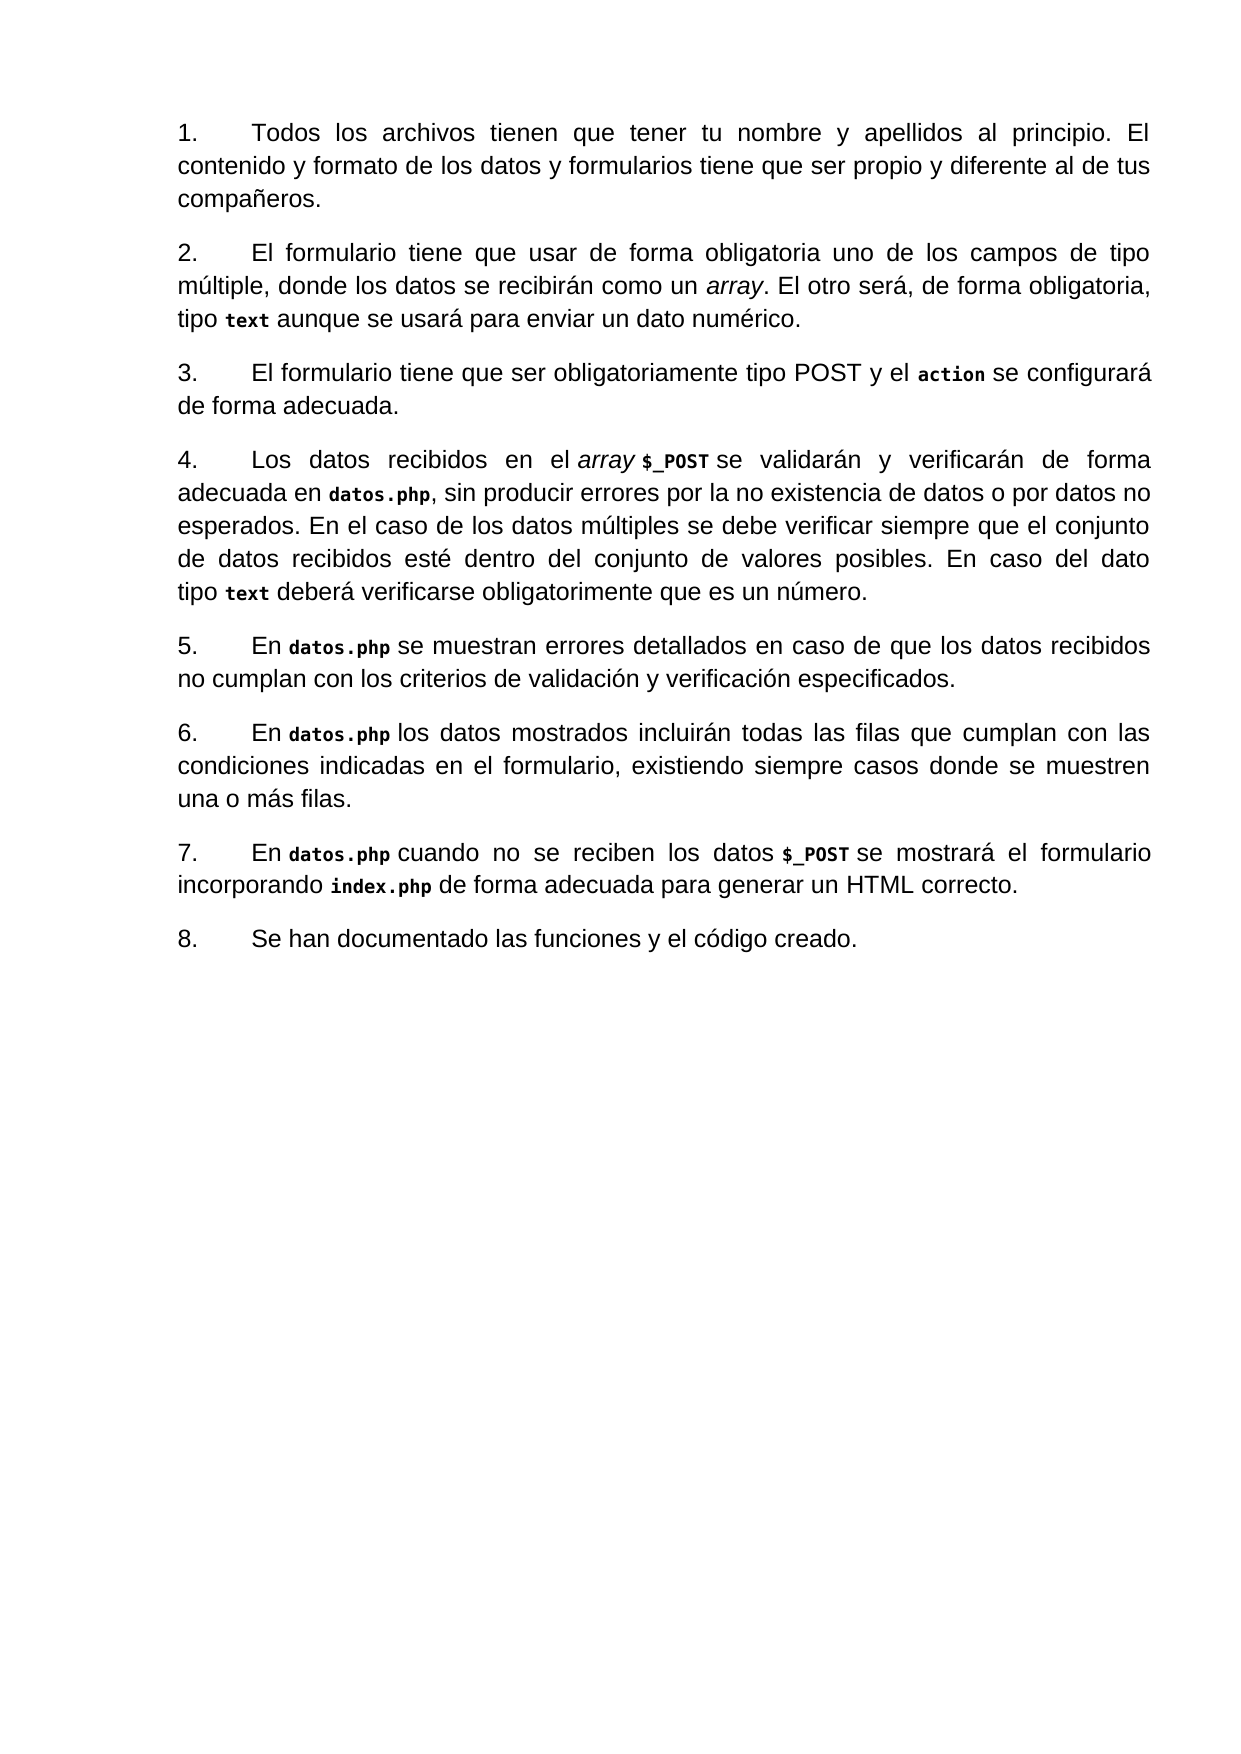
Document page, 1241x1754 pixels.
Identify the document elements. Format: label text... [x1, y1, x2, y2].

list En datos.php se muestran errores detallados en caso de que los datos recibidos no cumplan con los criterios de validación y verificación especificados. [177, 631, 1152, 692]
list En datos.php los datos mostrados incluirán todas las filas que cumplan con las condiciones indicadas en el formulario, existiendo siempre casos donde se muestren una o más filas. [177, 718, 1152, 812]
list El formulario tiene que usar de forma obligatoria uno de los campos de tipo múltiple, donde los datos se recibirán como un array. El otro será, de forma obligatoria, tipo text aunque se usará para enviar un dato numérico. [177, 238, 1152, 333]
list Se han documentado las funciones y el código creado. [177, 924, 1152, 953]
list Todos los archivos tienen que tener tu nombre y apellidos al principio. El contenido y formato de los datos y formularios tiene que ser propio y diferente al de tus compañeros. [177, 118, 1152, 213]
list En datos.php cuando no se reciben los datos $_POST se mostrará el formulario incorporando index.php de forma adecuada para generar un HTML correcto. [177, 837, 1152, 899]
list Los datos recibidos en el array $_POST se validarán y verificarán de forma adecuada en datos.php, sin producir errores por la no existencia de datos o por datos no esperados. En el caso de los datos múltiples se debe verificar siempre que el conjunto de datos recibidos esté dentro del conjunto de valores posibles. En caso del dato tipo text deberá verificarse obligatorimente que es un número. [177, 445, 1152, 606]
list El formulario tiene que ser obligatoriamente tipo POST y el action se configurará de forma adecuada. [177, 358, 1152, 420]
